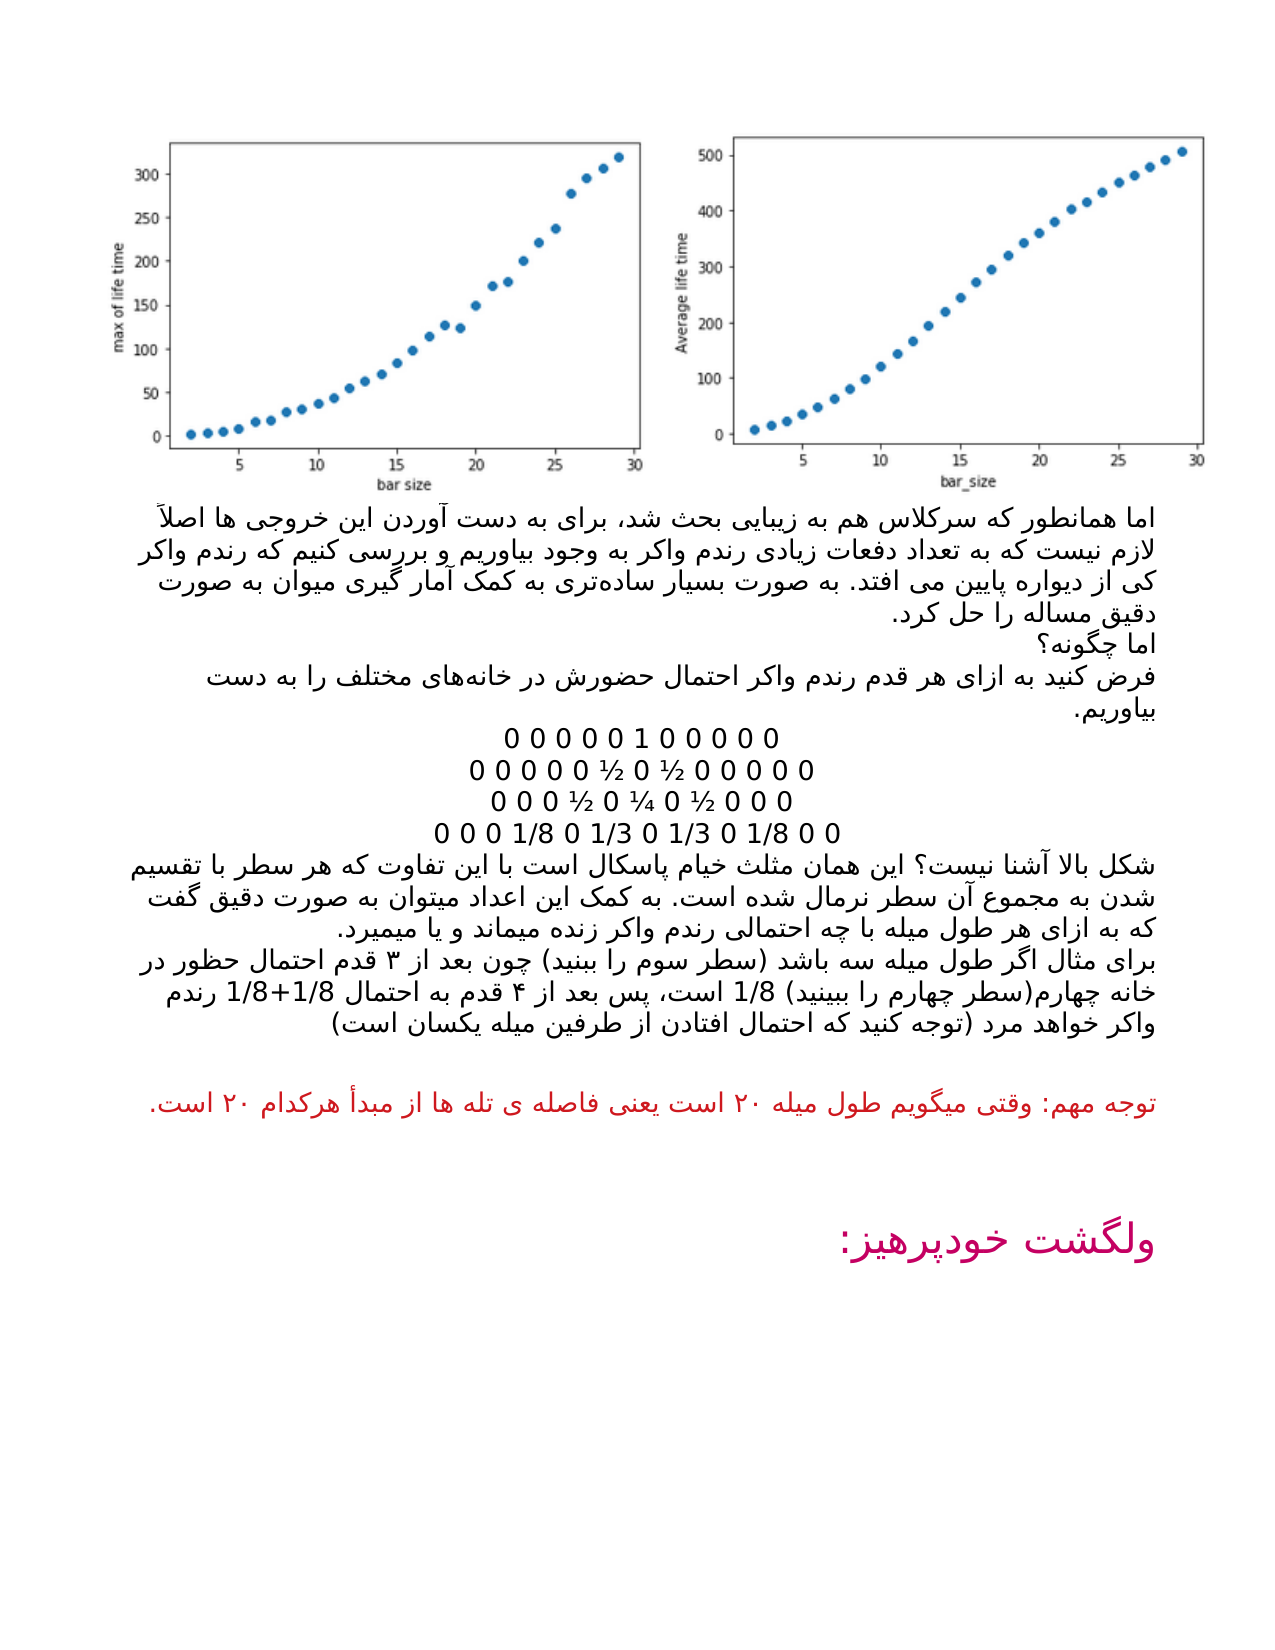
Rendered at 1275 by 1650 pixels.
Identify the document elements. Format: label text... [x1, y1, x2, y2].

text شکل بالا آشنا نیست؟ این همان مثلث خیام پاسکال است با این تفاوت که هر سطر با تقسیم شدن به مجموع آن سطر نرمال شده است. به کمک این اعداد میتوان به صورت دقیق گفت که به ازای هر طول میله با چه احتمالی رندم واکر زنده میماند و یا میمیرد. [118, 850, 1157, 944]
text اما همانطور که سرکلاس هم به زیبایی بحث شد، برای به دست آوردن این خروجی ها اصلاً لازم نیست که به تعداد دفعات زیادی رندم واکر به وجود بیاوریم و بررسی کنیم که رندم واکر کی از دیواره پایین می افتد. به صورت بسیار ساده‌تری به کمک آمار گیری میوان به صورت دقیق مساله را حل کرد. [118, 503, 1157, 629]
picture [99, 121, 1239, 503]
text 0 0 1/8 0 1/3 0 1/3 0 1/8 0 0 0 [118, 818, 1157, 850]
text برای مثال اگر طول میله سه باشد (‌سطر سوم را ببنید) چون بعد از ۳ قدم احتمال حظور در خانه چهارم(سطر چهارم را ببینید) 1/8 است، پس بعد از ۴ قدم به احتمال 1/8+1/8 رندم واکر خواهد مرد (توجه کنید که احتمال افتادن از طرفین میله یکسان است) [118, 944, 1157, 1039]
text 0 0 0 ½ 0 ¼ 0 ½ 0 0 0 [118, 787, 1157, 818]
text 0 0 0 0 0 1 0 0 0 0 0 [118, 723, 1157, 755]
text توجه مهم: وقتی میگویم طول میله ۲۰ است یعنی فاصله ی تله ها از مبدأ هرکدام ۲۰ است. [118, 1087, 1157, 1118]
text ولگشت خودپرهیز: [118, 1214, 1157, 1263]
text فرض کنید به ازای هر قدم رندم واکر احتمال حضورش در خانه‌های مختلف را به دست بیاوریم. [118, 660, 1157, 723]
text 0 0 0 0 0 ½ 0 ½ 0 0 0 0 0 [118, 755, 1157, 787]
text اما چگونه؟ [118, 629, 1157, 660]
